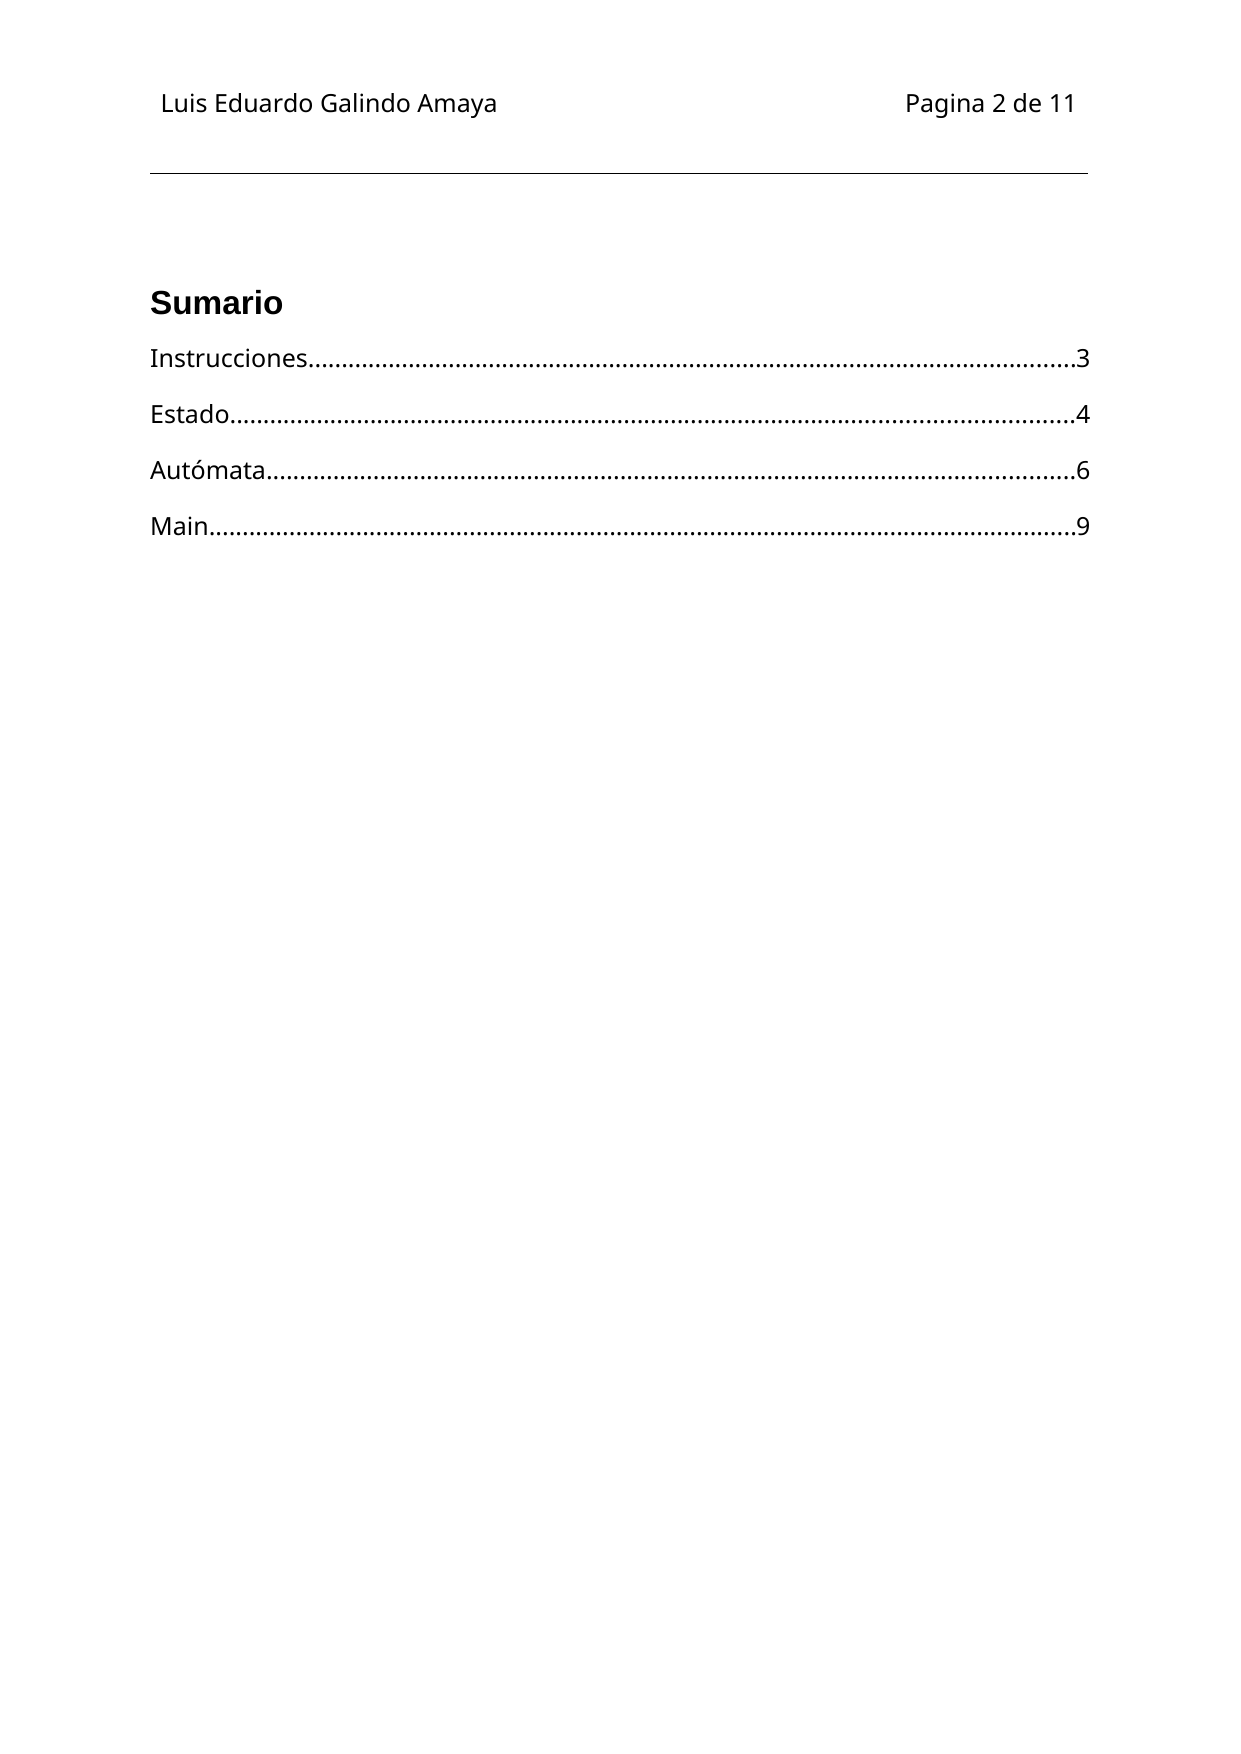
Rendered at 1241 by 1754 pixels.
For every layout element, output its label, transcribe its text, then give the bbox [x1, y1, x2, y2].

text Estado 4 [150, 396, 1090, 431]
text Main 9 [150, 509, 1090, 543]
subtitle Sumario [150, 283, 1090, 322]
text Instrucciones 3 [150, 340, 1090, 374]
text Autómata 6 [150, 453, 1090, 487]
